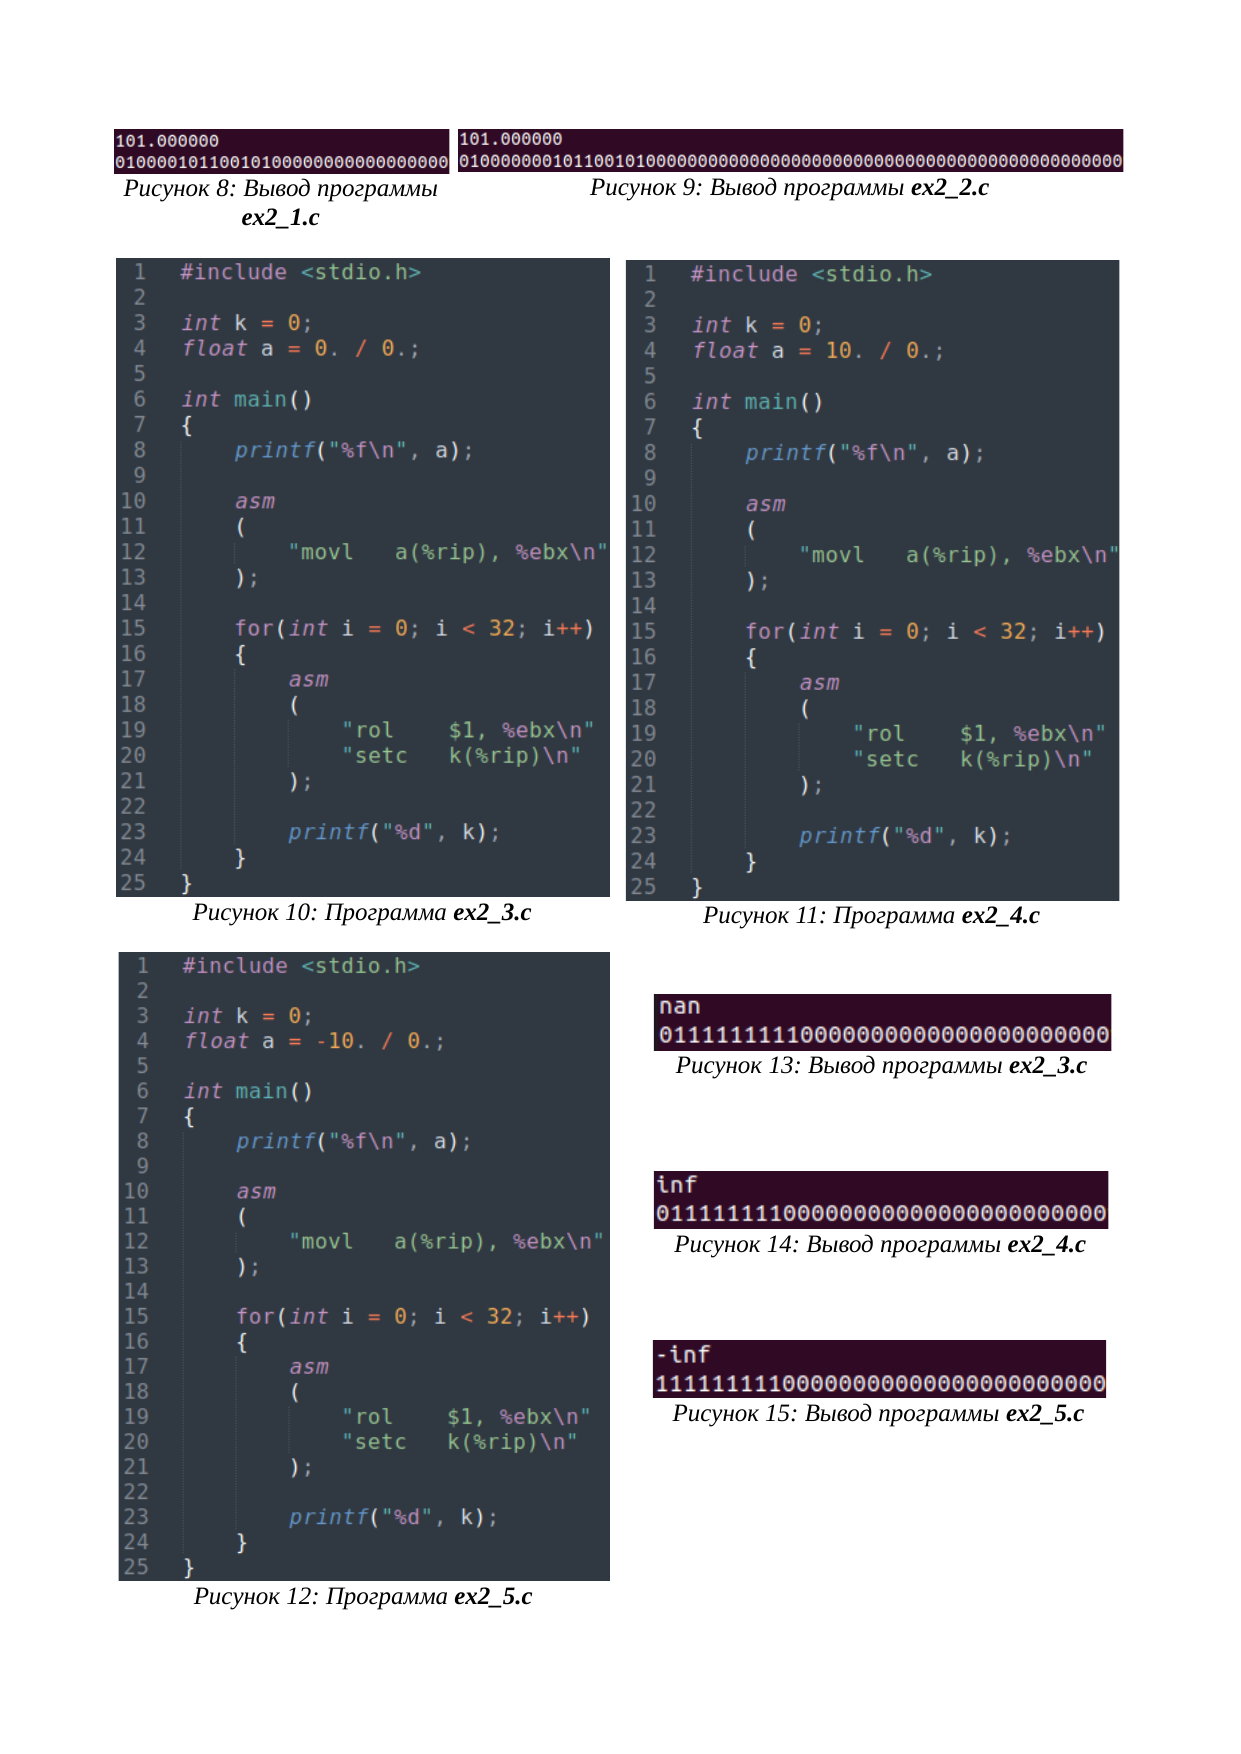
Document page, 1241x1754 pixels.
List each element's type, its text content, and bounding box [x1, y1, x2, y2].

picture [625, 260, 1120, 901]
text Рисунок 15: Вывод программы ex2_5.c [653, 1398, 1106, 1427]
text Рисунок 8: Вывод программы ex2_1.c [114, 174, 449, 231]
picture [653, 1171, 1109, 1229]
text Рисунок 9: Вывод программы ex2_2.c [458, 172, 1123, 201]
text Рисунок 10: Программа ex2_3.c [116, 897, 610, 926]
text Рисунок 14: Вывод программы ex2_4.c [654, 1229, 1108, 1258]
text Рисунок 13: Вывод программы ex2_3.c [654, 1051, 1112, 1079]
picture [114, 129, 450, 174]
picture [118, 952, 610, 1581]
picture [458, 129, 1124, 172]
text Рисунок 11: Программа ex2_4.c [626, 901, 1119, 929]
picture [116, 258, 610, 897]
text Рисунок 12: Программа ex2_5.c [118, 1581, 610, 1609]
picture [652, 1340, 1107, 1398]
picture [653, 994, 1112, 1051]
